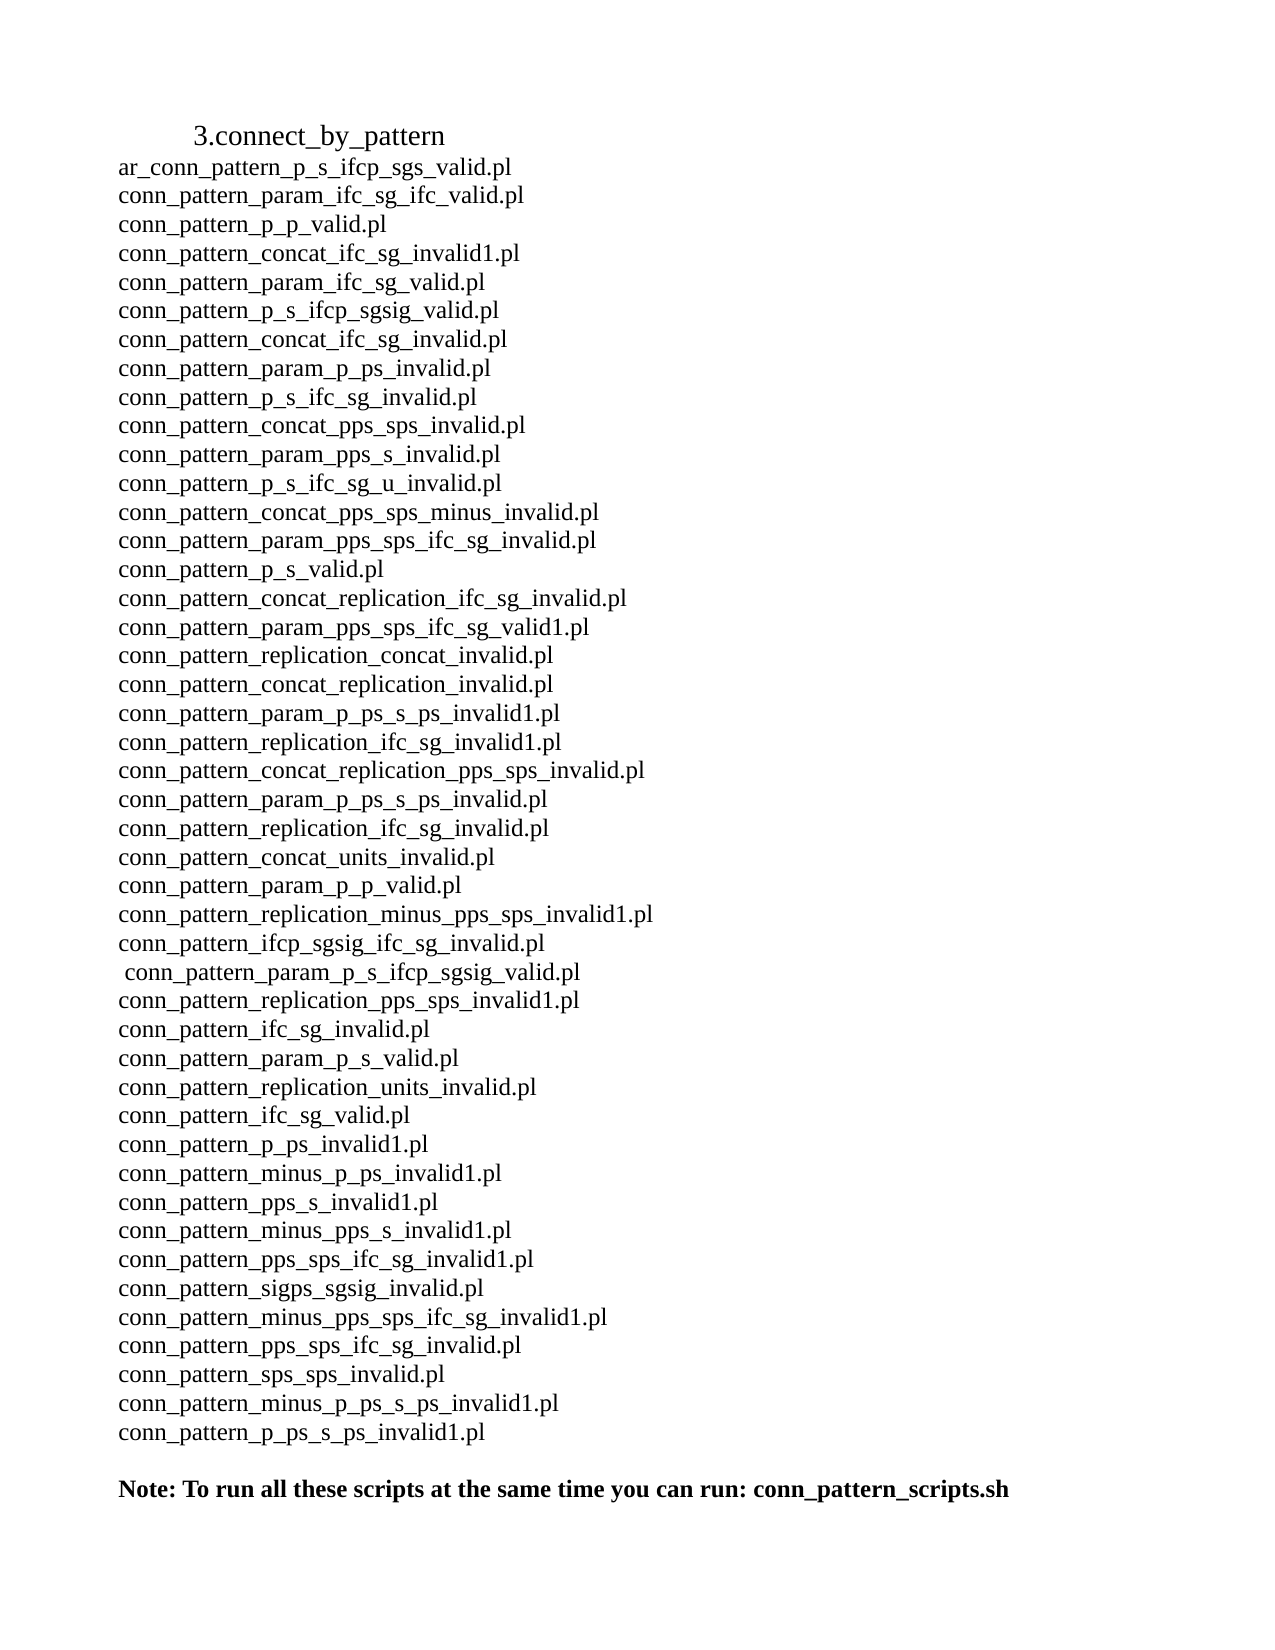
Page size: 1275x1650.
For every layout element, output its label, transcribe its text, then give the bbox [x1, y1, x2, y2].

text conn_pattern_ifc_sg_invalid.pl [118, 1014, 1157, 1043]
list 3.connect_by_pattern [156, 118, 1157, 152]
text conn_pattern_p_s_valid.pl [118, 554, 1157, 583]
text conn_pattern_replication_ifc_sg_invalid.pl [118, 813, 1157, 842]
text conn_pattern_param_p_p_valid.pl [118, 870, 1157, 899]
text conn_pattern_param_pps_sps_ifc_sg_valid1.pl [118, 612, 1157, 640]
text conn_pattern_p_ps_invalid1.pl [118, 1129, 1157, 1158]
text conn_pattern_pps_sps_ifc_sg_invalid.pl [118, 1330, 1157, 1359]
text conn_pattern_param_ifc_sg_valid.pl [118, 267, 1157, 295]
text Note: To run all these scripts at the same time you can run: conn_pattern_scripts.sh [118, 1474, 1157, 1503]
text conn_pattern_minus_p_ps_s_ps_invalid1.pl [118, 1388, 1157, 1417]
text conn_pattern_p_s_ifc_sg_invalid.pl [118, 382, 1157, 410]
text conn_pattern_param_p_ps_s_ps_invalid.pl [118, 784, 1157, 813]
text conn_pattern_param_pps_s_invalid.pl [118, 439, 1157, 468]
text conn_pattern_replication_pps_sps_invalid1.pl [118, 985, 1157, 1014]
text conn_pattern_p_s_ifc_sg_u_invalid.pl [118, 468, 1157, 497]
text conn_pattern_minus_pps_s_invalid1.pl [118, 1215, 1157, 1244]
text conn_pattern_p_p_valid.pl [118, 209, 1157, 238]
text conn_pattern_sigps_sgsig_invalid.pl [118, 1273, 1157, 1302]
text conn_pattern_ifcp_sgsig_ifc_sg_invalid.pl [118, 928, 1157, 957]
text conn_pattern_param_p_s_ifcp_sgsig_valid.pl [118, 957, 1157, 985]
text conn_pattern_concat_pps_sps_minus_invalid.pl [118, 497, 1157, 525]
text conn_pattern_concat_units_invalid.pl [118, 842, 1157, 870]
text conn_pattern_param_p_s_valid.pl [118, 1043, 1157, 1072]
text conn_pattern_param_p_ps_invalid.pl [118, 353, 1157, 382]
text conn_pattern_concat_ifc_sg_invalid1.pl [118, 238, 1157, 267]
text conn_pattern_param_p_ps_s_ps_invalid1.pl [118, 698, 1157, 727]
text conn_pattern_pps_s_invalid1.pl [118, 1187, 1157, 1215]
text conn_pattern_param_ifc_sg_ifc_valid.pl [118, 180, 1157, 209]
text conn_pattern_concat_replication_invalid.pl [118, 669, 1157, 698]
text conn_pattern_replication_minus_pps_sps_invalid1.pl [118, 899, 1157, 928]
text conn_pattern_concat_replication_ifc_sg_invalid.pl [118, 583, 1157, 612]
text conn_pattern_minus_p_ps_invalid1.pl [118, 1158, 1157, 1187]
text conn_pattern_replication_units_invalid.pl [118, 1072, 1157, 1100]
text conn_pattern_concat_pps_sps_invalid.pl [118, 410, 1157, 439]
text conn_pattern_concat_ifc_sg_invalid.pl [118, 324, 1157, 353]
text conn_pattern_minus_pps_sps_ifc_sg_invalid1.pl [118, 1302, 1157, 1330]
text conn_pattern_replication_concat_invalid.pl [118, 640, 1157, 669]
text conn_pattern_p_s_ifcp_sgsig_valid.pl [118, 295, 1157, 324]
text ar_conn_pattern_p_s_ifcp_sgs_valid.pl [118, 152, 1157, 180]
text conn_pattern_replication_ifc_sg_invalid1.pl [118, 727, 1157, 755]
text conn_pattern_sps_sps_invalid.pl [118, 1359, 1157, 1388]
text conn_pattern_param_pps_sps_ifc_sg_invalid.pl [118, 525, 1157, 554]
text conn_pattern_concat_replication_pps_sps_invalid.pl [118, 755, 1157, 784]
text conn_pattern_ifc_sg_valid.pl [118, 1100, 1157, 1129]
text conn_pattern_p_ps_s_ps_invalid1.pl [118, 1417, 1157, 1445]
text conn_pattern_pps_sps_ifc_sg_invalid1.pl [118, 1244, 1157, 1273]
